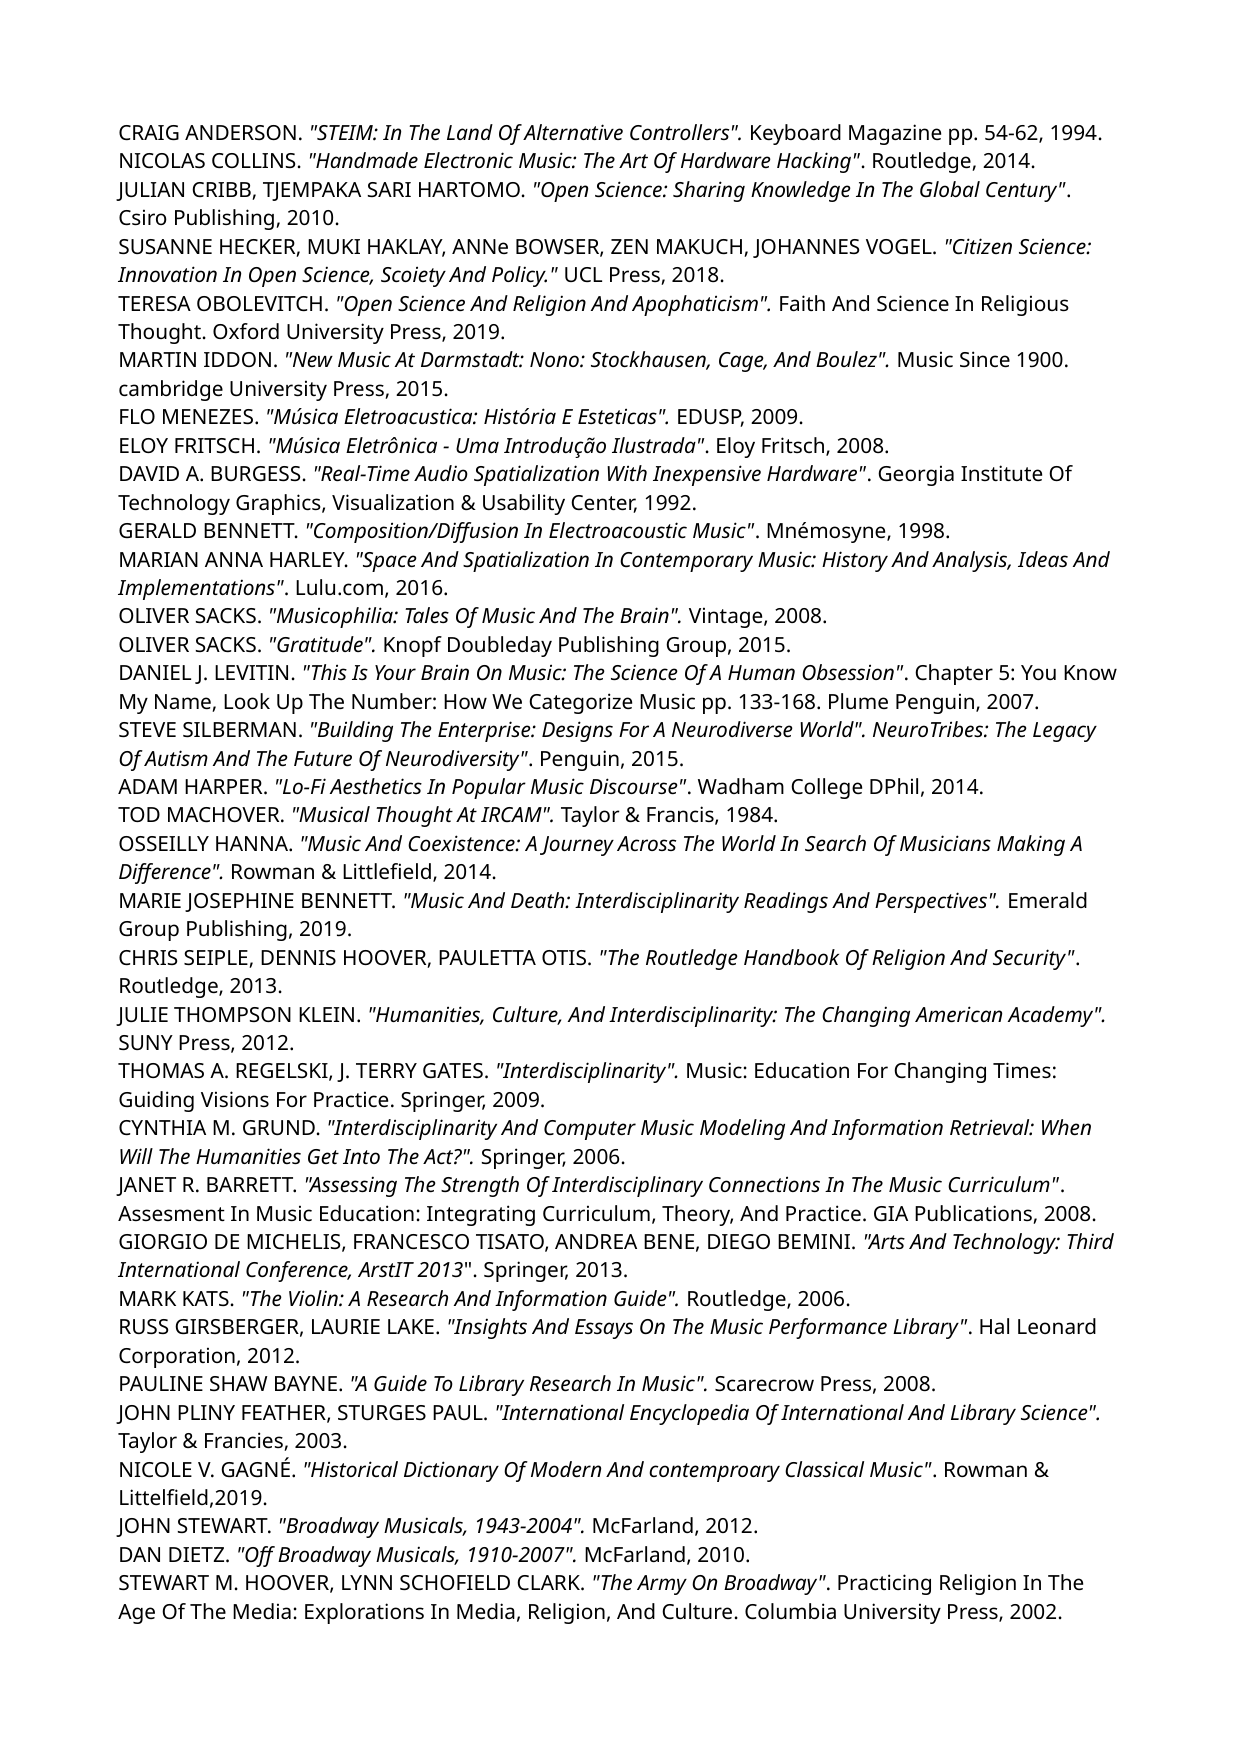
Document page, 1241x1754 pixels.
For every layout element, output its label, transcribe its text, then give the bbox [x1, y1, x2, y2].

text JOHN PLINY FEATHER, STURGES PAUL. "International Encyclopedia Of International And Library Science". Taylor & Francies, 2003. [118, 1398, 1122, 1455]
text FLO MENEZES. "Música Eletroacustica: História E Esteticas". EDUSP, 2009. [118, 402, 1122, 431]
text DANIEL J. LEVITIN. "This Is Your Brain On Music: The Science Of A Human Obsession". Chapter 5: You Know My Name, Look Up The Number: How We Categorize Music pp. 133-168. Plume Penguin, 2007. [118, 658, 1122, 715]
text RUSS GIRSBERGER, LAURIE LAKE. "Insights And Essays On The Music Performance Library". Hal Leonard Corporation, 2012. [118, 1312, 1122, 1369]
text CYNTHIA M. GRUND. "Interdisciplinarity And Computer Music Modeling And Information Retrieval: When Will The Humanities Get Into The Act?". Springer, 2006. [118, 1113, 1122, 1170]
text MARK KATS. "The Violin: A Research And Information Guide". Routledge, 2006. [118, 1284, 1122, 1312]
text GERALD BENNETT. "Composition/Diffusion In Electroacoustic Music". Mnémosyne, 1998. [118, 516, 1122, 545]
text OLIVER SACKS. "Musicophilia: Tales Of Music And The Brain". Vintage, 2008. [118, 602, 1122, 630]
text TOD MACHOVER. "Musical Thought At IRCAM". Taylor & Francis, 1984. [118, 801, 1122, 829]
text GIORGIO DE MICHELIS, FRANCESCO TISATO, ANDREA BENE, DIEGO BEMINI. "Arts And Technology: Third International Conference, ArstIT 2013". Springer, 2013. [118, 1227, 1122, 1284]
text JULIAN CRIBB, TJEMPAKA SARI HARTOMO. "Open Science: Sharing Knowledge In The Global Century". Csiro Publishing, 2010. [118, 175, 1122, 232]
text ELOY FRITSCH. "Música Eletrônica - Uma Introdução Ilustrada". Eloy Fritsch, 2008. [118, 431, 1122, 459]
text NICOLAS COLLINS. "Handmade Electronic Music: The Art Of Hardware Hacking". Routledge, 2014. [118, 147, 1122, 175]
text SUSANNE HECKER, MUKI HAKLAY, ANNe BOWSER, ZEN MAKUCH, JOHANNES VOGEL. "Citizen Science: Innovation In Open Science, Scoiety And Policy." UCL Press, 2018. [118, 232, 1122, 289]
text OSSEILLY HANNA. "Music And Coexistence: A Journey Across The World In Search Of Musicians Making A Difference". Rowman & Littlefield, 2014. [118, 829, 1122, 886]
text CHRIS SEIPLE, DENNIS HOOVER, PAULETTA OTIS. "The Routledge Handbook Of Religion And Security". Routledge, 2013. [118, 943, 1122, 1000]
text JOHN STEWART. "Broadway Musicals, 1943-2004". McFarland, 2012. [118, 1512, 1122, 1540]
text DAN DIETZ. "Off Broadway Musicals, 1910-2007". McFarland, 2010. [118, 1540, 1122, 1568]
text THOMAS A. REGELSKI, J. TERRY GATES. "Interdisciplinarity". Music: Education For Changing Times: Guiding Visions For Practice. Springer, 2009. [118, 1057, 1122, 1113]
text TERESA OBOLEVITCH. "Open Science And Religion And Apophaticism". Faith And Science In Religious Thought. Oxford University Press, 2019. [118, 289, 1122, 346]
text MARTIN IDDON. "New Music At Darmstadt: Nono: Stockhausen, Cage, And Boulez". Music Since 1900. cambridge University Press, 2015. [118, 346, 1122, 402]
text JANET R. BARRETT. "Assessing The Strength Of Interdisciplinary Connections In The Music Curriculum". Assesment In Music Education: Integrating Curriculum, Theory, And Practice. GIA Publications, 2008. [118, 1170, 1122, 1227]
text STEWART M. HOOVER, LYNN SCHOFIELD CLARK. "The Army On Broadway". Practicing Religion In The Age Of The Media: Explorations In Media, Religion, And Culture. Columbia University Press, 2002. [118, 1568, 1122, 1625]
text CRAIG ANDERSON. "STEIM: In The Land Of Alternative Controllers". Keyboard Magazine pp. 54-62, 1994. [118, 118, 1122, 147]
text JULIE THOMPSON KLEIN. "Humanities, Culture, And Interdisciplinarity: The Changing American Academy". SUNY Press, 2012. [118, 1000, 1122, 1057]
text NICOLE V. GAGNÉ. "Historical Dictionary Of Modern And contemproary Classical Music". Rowman & Littelfield,2019. [118, 1455, 1122, 1512]
text ADAM HARPER. "Lo-Fi Aesthetics In Popular Music Discourse". Wadham College DPhil, 2014. [118, 772, 1122, 801]
text DAVID A. BURGESS. "Real-Time Audio Spatialization With Inexpensive Hardware". Georgia Institute Of Technology Graphics, Visualization & Usability Center, 1992. [118, 459, 1122, 516]
text MARIE JOSEPHINE BENNETT. "Music And Death: Interdisciplinarity Readings And Perspectives". Emerald Group Publishing, 2019. [118, 886, 1122, 943]
text MARIAN ANNA HARLEY. "Space And Spatialization In Contemporary Music: History And Analysis, Ideas And Implementations". Lulu.com, 2016. [118, 545, 1122, 602]
text OLIVER SACKS. "Gratitude". Knopf Doubleday Publishing Group, 2015. [118, 630, 1122, 658]
text STEVE SILBERMAN. "Building The Enterprise: Designs For A Neurodiverse World". NeuroTribes: The Legacy Of Autism And The Future Of Neurodiversity". Penguin, 2015. [118, 715, 1122, 772]
text PAULINE SHAW BAYNE. "A Guide To Library Research In Music". Scarecrow Press, 2008. [118, 1369, 1122, 1398]
